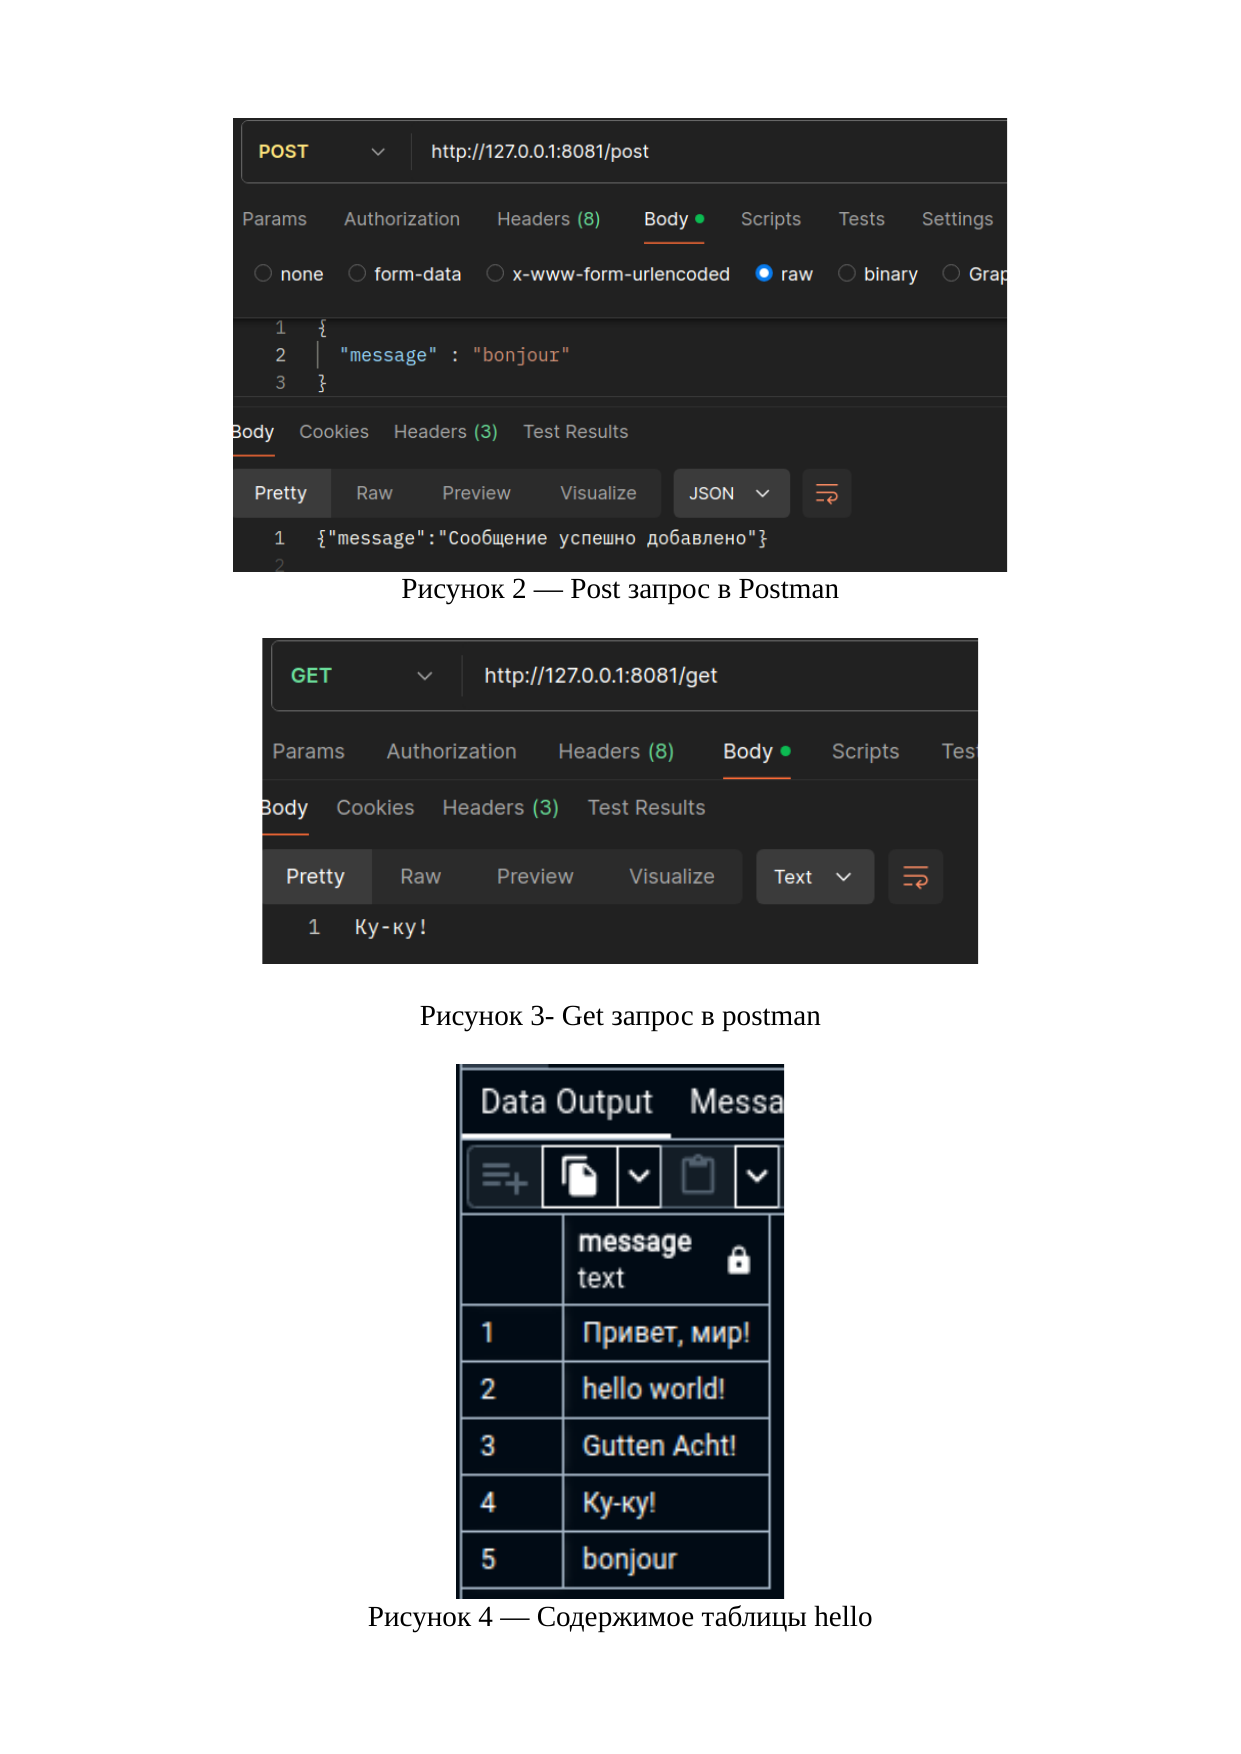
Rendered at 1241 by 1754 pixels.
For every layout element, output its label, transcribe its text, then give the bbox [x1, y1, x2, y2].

text Рисунок 3- Get запрос в postman [118, 998, 1122, 1031]
picture [456, 1064, 785, 1599]
text Рисунок 2 — Post запрос в Postman [118, 118, 1122, 605]
picture [262, 638, 979, 964]
text Рисунок 4 — Содержимое таблицы hello [118, 1065, 1122, 1632]
picture [233, 118, 1008, 572]
